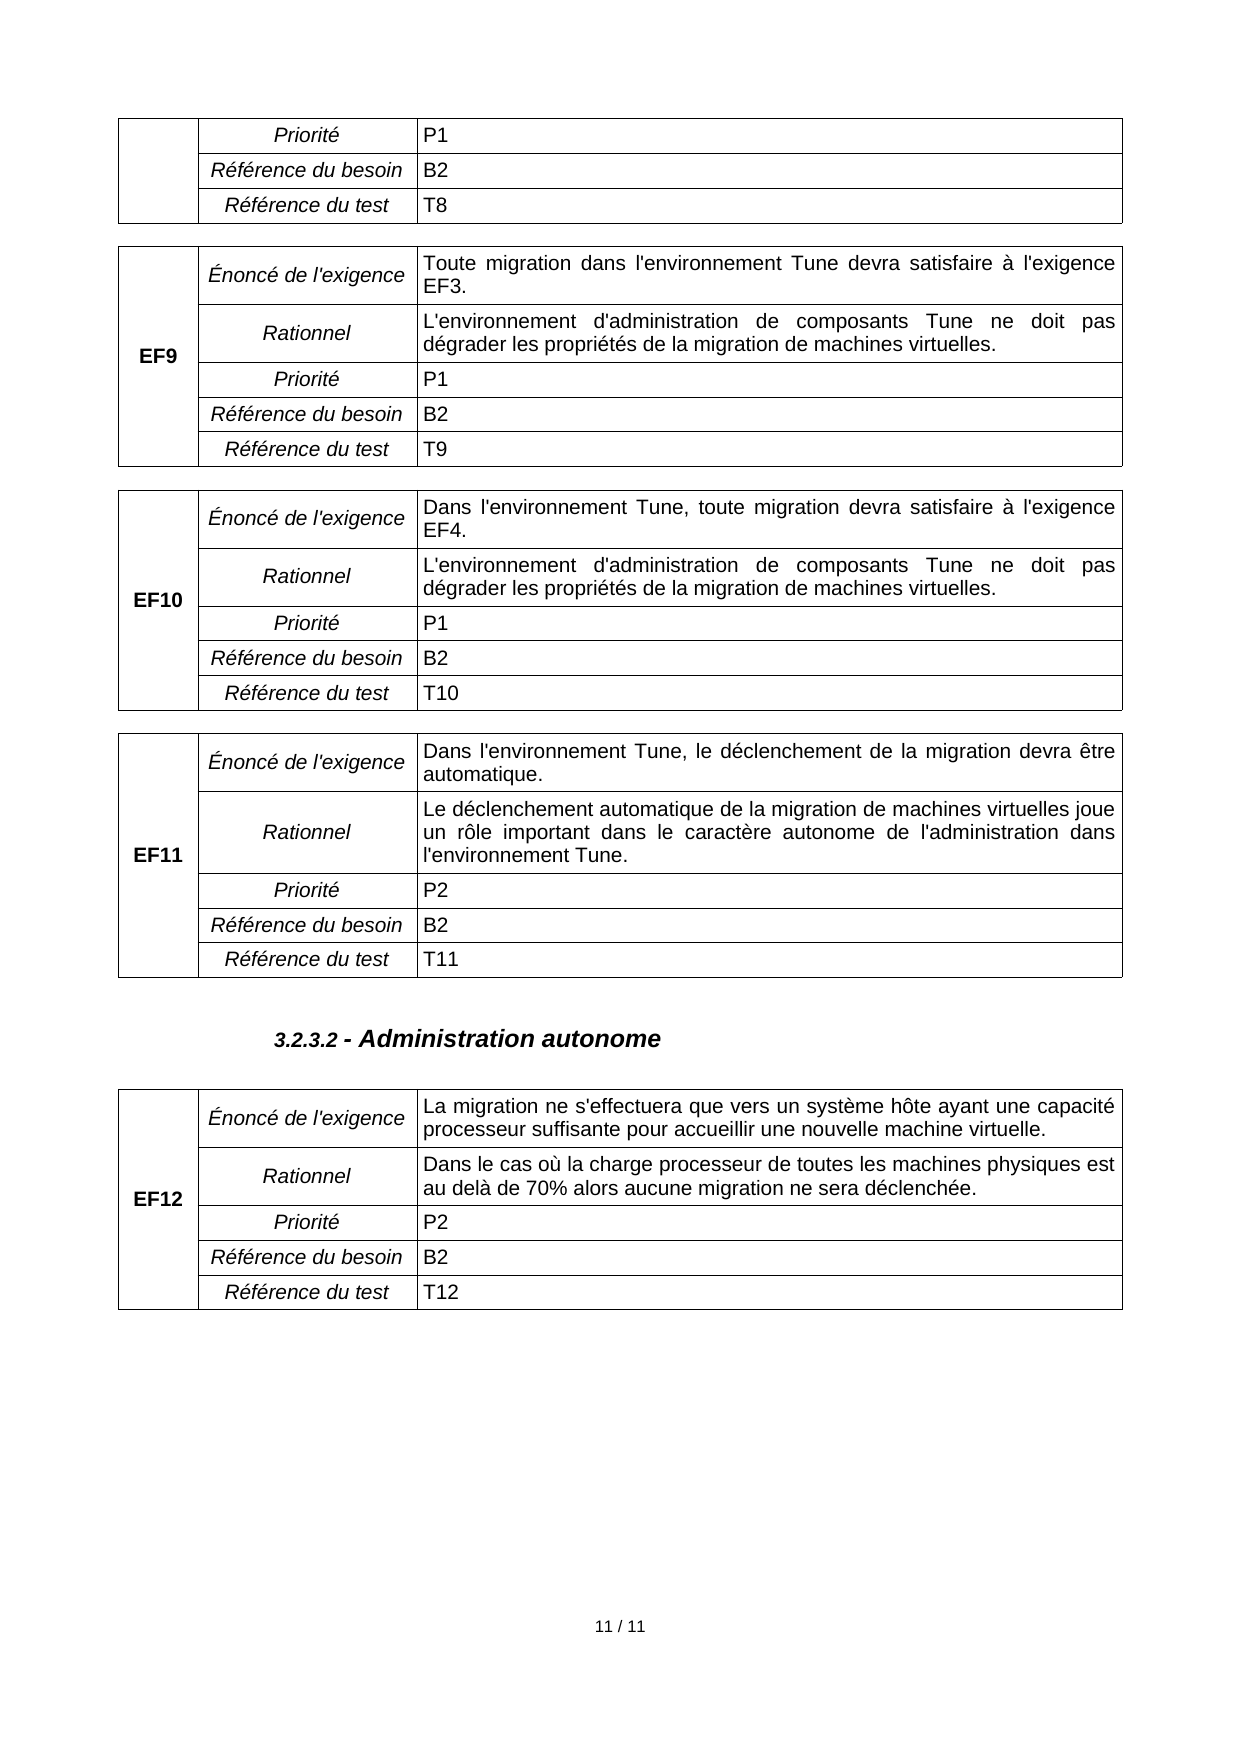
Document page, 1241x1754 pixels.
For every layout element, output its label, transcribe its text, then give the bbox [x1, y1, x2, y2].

table_cell T9 [418, 432, 1122, 466]
table_cell Référence du test [199, 189, 417, 222]
table_cell B2 [418, 154, 1122, 188]
table_cell L'environnement d'administration de composants Tune ne doit pas dégrader les propriétés de la migration de machines virtuelles. [418, 549, 1122, 606]
table_cell Référence du test [199, 432, 417, 466]
table_header [119, 119, 198, 222]
table_header EF11 [119, 734, 198, 977]
table_cell P1 [418, 363, 1122, 397]
subtitle - Administration autonome [268, 1025, 1122, 1053]
table_header Énoncé de l'exigence [199, 734, 417, 791]
table_cell L'environnement d'administration de composants Tune ne doit pas dégrader les propriétés de la migration de machines virtuelles. [418, 305, 1122, 362]
table_cell Rationnel [199, 549, 417, 606]
table_cell P1 [418, 119, 1122, 153]
table_cell Référence du besoin [199, 641, 417, 675]
table_header Énoncé de l'exigence [199, 491, 417, 548]
table_cell B2 [418, 1241, 1122, 1274]
table_cell Référence du besoin [199, 1241, 417, 1274]
table_header Énoncé de l'exigence [199, 1090, 417, 1147]
table_cell Référence du besoin [199, 909, 417, 942]
table_cell P2 [418, 1206, 1122, 1240]
table_cell Référence du besoin [199, 398, 417, 431]
table_header La migration ne s'effectuera que vers un système hôte ayant une capacité processeur suffisante pour accueillir une nouvelle machine virtuelle. [418, 1090, 1122, 1147]
table_cell Dans le cas où la charge processeur de toutes les machines physiques est au delà de 70% alors aucune migration ne sera déclenchée. [418, 1148, 1122, 1205]
table_header Énoncé de l'exigence [199, 247, 417, 304]
table_cell Le déclenchement automatique de la migration de machines virtuelles joue un rôle important dans le caractère autonome de l'administration dans l'environnement Tune. [418, 792, 1122, 873]
table_cell Référence du besoin [199, 154, 417, 188]
table_cell Priorité [199, 1206, 417, 1240]
table_header EF12 [119, 1090, 198, 1309]
table_cell T12 [418, 1276, 1122, 1309]
table_cell P2 [418, 874, 1122, 907]
table_cell Référence du test [199, 943, 417, 977]
table_cell B2 [418, 641, 1122, 675]
table_header EF9 [119, 247, 198, 466]
table_cell Priorité [199, 363, 417, 397]
table_header Dans l'environnement Tune, toute migration devra satisfaire à l'exigence EF4. [418, 491, 1122, 548]
table_cell Rationnel [199, 305, 417, 362]
table_cell Priorité [199, 874, 417, 907]
table_cell B2 [418, 398, 1122, 431]
table_header Dans l'environnement Tune, le déclenchement de la migration devra être automatique. [418, 734, 1122, 791]
table_cell P1 [418, 607, 1122, 640]
table_cell Priorité [199, 607, 417, 640]
table_cell Rationnel [199, 792, 417, 873]
table_cell T10 [418, 676, 1122, 710]
table_cell T11 [418, 943, 1122, 977]
table_header EF10 [119, 491, 198, 710]
table_cell Rationnel [199, 1148, 417, 1205]
table_cell Priorité [199, 119, 417, 153]
table_cell Référence du test [199, 676, 417, 710]
table_cell Référence du test [199, 1276, 417, 1309]
table_cell B2 [418, 909, 1122, 942]
table_cell T8 [418, 189, 1122, 222]
table_header Toute migration dans l'environnement Tune devra satisfaire à l'exigence EF3. [418, 247, 1122, 304]
